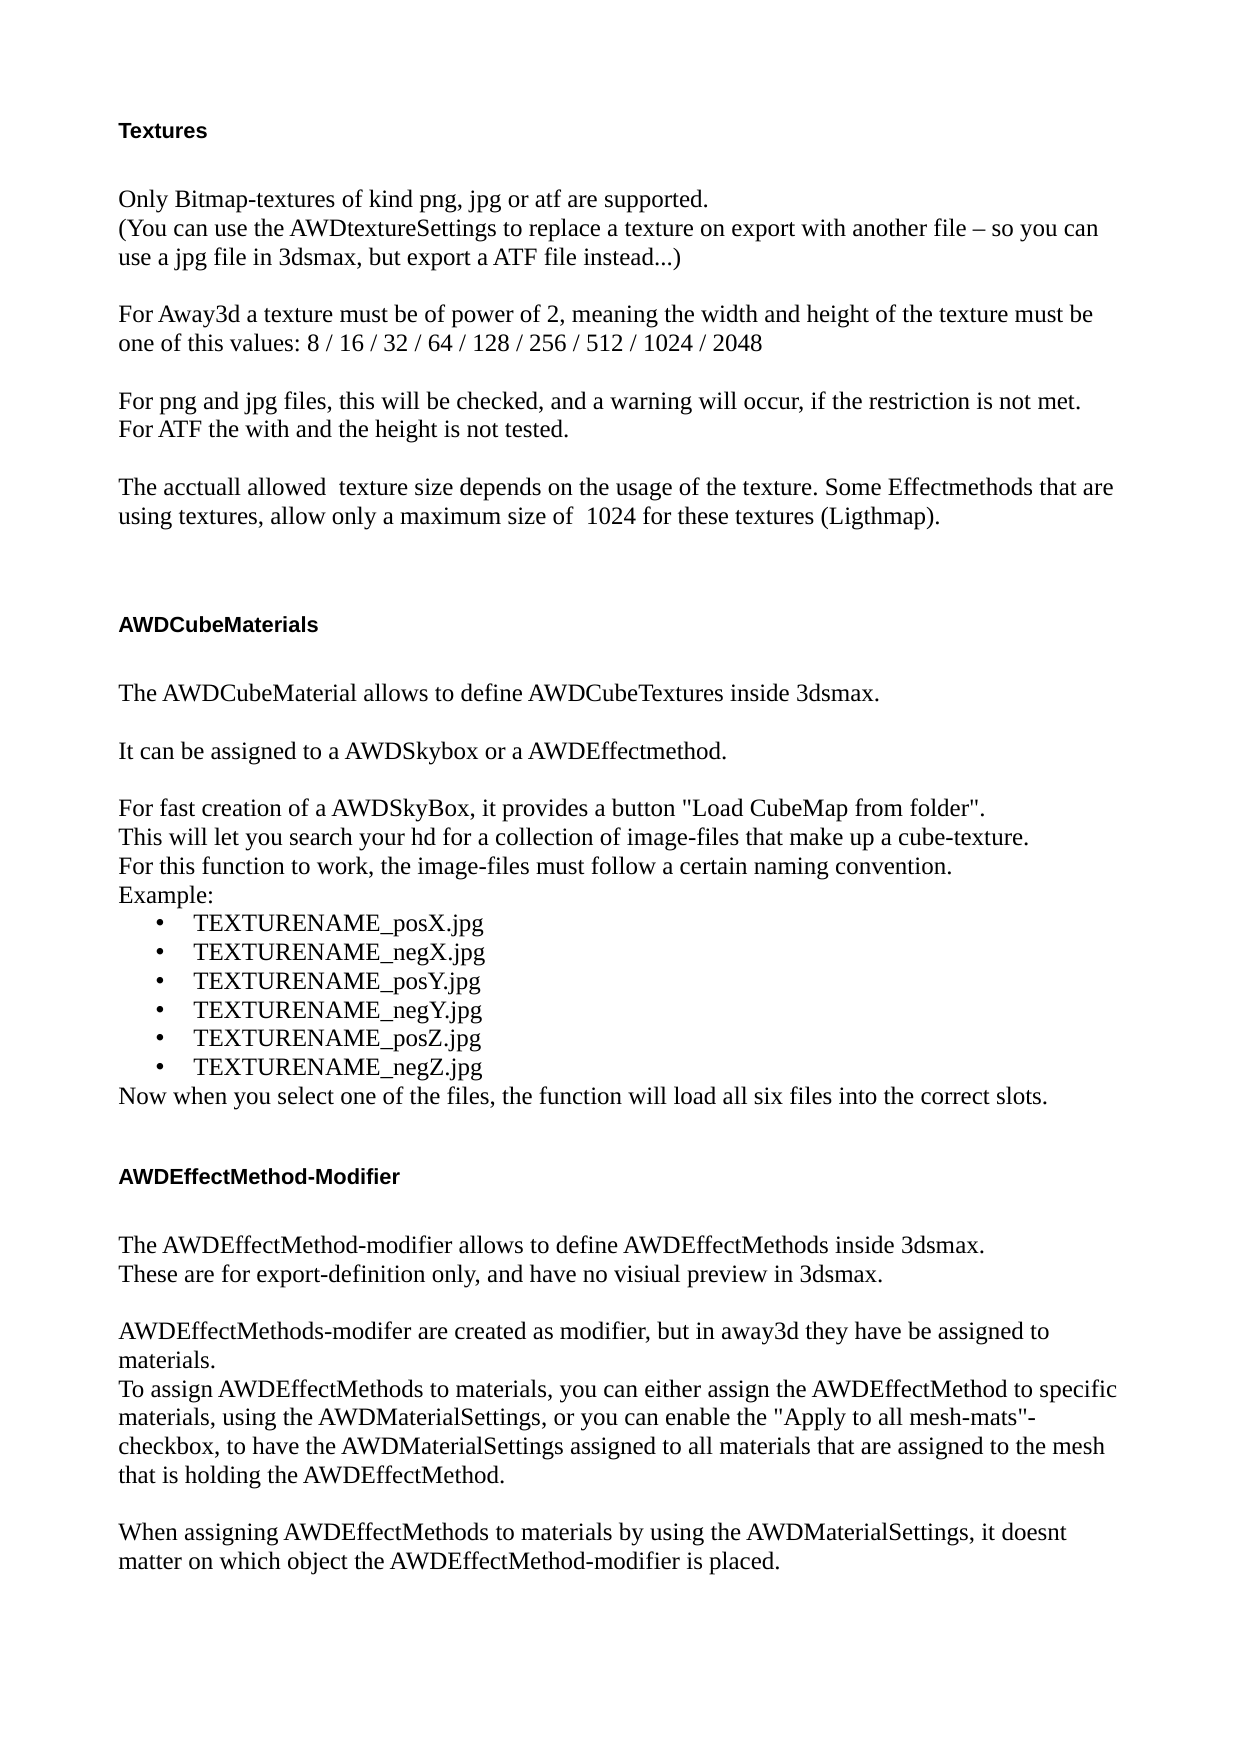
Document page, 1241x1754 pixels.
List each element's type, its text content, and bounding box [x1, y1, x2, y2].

text The acctuall allowed texture size depends on the usage of the texture. Some Effectmethods that are using textures, allow only a maximum size of 1024 for these textures (Ligthmap). [118, 472, 1122, 529]
list TEXTURENAME_posZ.jpg [156, 1023, 1122, 1052]
list TEXTURENAME_negX.jpg [156, 937, 1122, 966]
list TEXTURENAME_posY.jpg [156, 966, 1122, 995]
text To assign AWDEffectMethods to materials, you can either assign the AWDEffectMethod to specific materials, using the AWDMaterialSettings, or you can enable the "Apply to all mesh-mats"-checkbox, to have the AWDMaterialSettings assigned to all materials that are assigned to the mesh that is holding the AWDEffectMethod. [118, 1374, 1122, 1489]
list TEXTURENAME_negY.jpg [156, 995, 1122, 1023]
text (You can use the AWDtextureSettings to replace a texture on export with another file – so you can use a jpg file in 3dsmax, but export a ATF file instead...) [118, 213, 1122, 271]
text For ATF the with and the height is not tested. [118, 414, 1122, 443]
text For png and jpg files, this will be checked, and a warning will occur, if the restriction is not met. [118, 386, 1122, 414]
text For this function to work, the image-files must follow a certain naming convention. [118, 851, 1122, 880]
text The AWDCubeMaterial allows to define AWDCubeTextures inside 3dsmax. [118, 678, 1122, 707]
text For Away3d a texture must be of power of 2, meaning the width and height of the texture must be one of this values: 8 / 16 / 32 / 64 / 128 / 256 / 512 / 1024 / 2048 [118, 299, 1122, 357]
text For fast creation of a AWDSkyBox, it provides a button "Load CubeMap from folder". [118, 793, 1122, 822]
text The AWDEffectMethod-modifier allows to define AWDEffectMethods inside 3dsmax. [118, 1230, 1122, 1259]
text This will let you search your hd for a collection of image-files that make up a cube-texture. [118, 822, 1122, 851]
text When assigning AWDEffectMethods to materials by using the AWDMaterialSettings, it doesnt matter on which object the AWDEffectMethod-modifier is placed. [118, 1517, 1122, 1575]
text Only Bitmap-textures of kind png, jpg or atf are supported. [118, 184, 1122, 213]
subtitle AWDEffectMethod-Modifier [118, 1163, 1122, 1189]
text Example: [118, 880, 1122, 908]
text Now when you select one of the files, the function will load all six files into the correct slots. [118, 1081, 1122, 1110]
text These are for export-definition only, and have no visiual preview in 3dsmax. [118, 1259, 1122, 1287]
list TEXTURENAME_negZ.jpg [156, 1052, 1122, 1081]
subtitle AWDCubeMaterials [118, 612, 1122, 637]
subtitle Textures [118, 118, 1122, 143]
list TEXTURENAME_posX.jpg [156, 908, 1122, 937]
text AWDEffectMethods-modifer are created as modifier, but in away3d they have be assigned to materials. [118, 1316, 1122, 1374]
text It can be assigned to a AWDSkybox or a AWDEffectmethod. [118, 736, 1122, 765]
